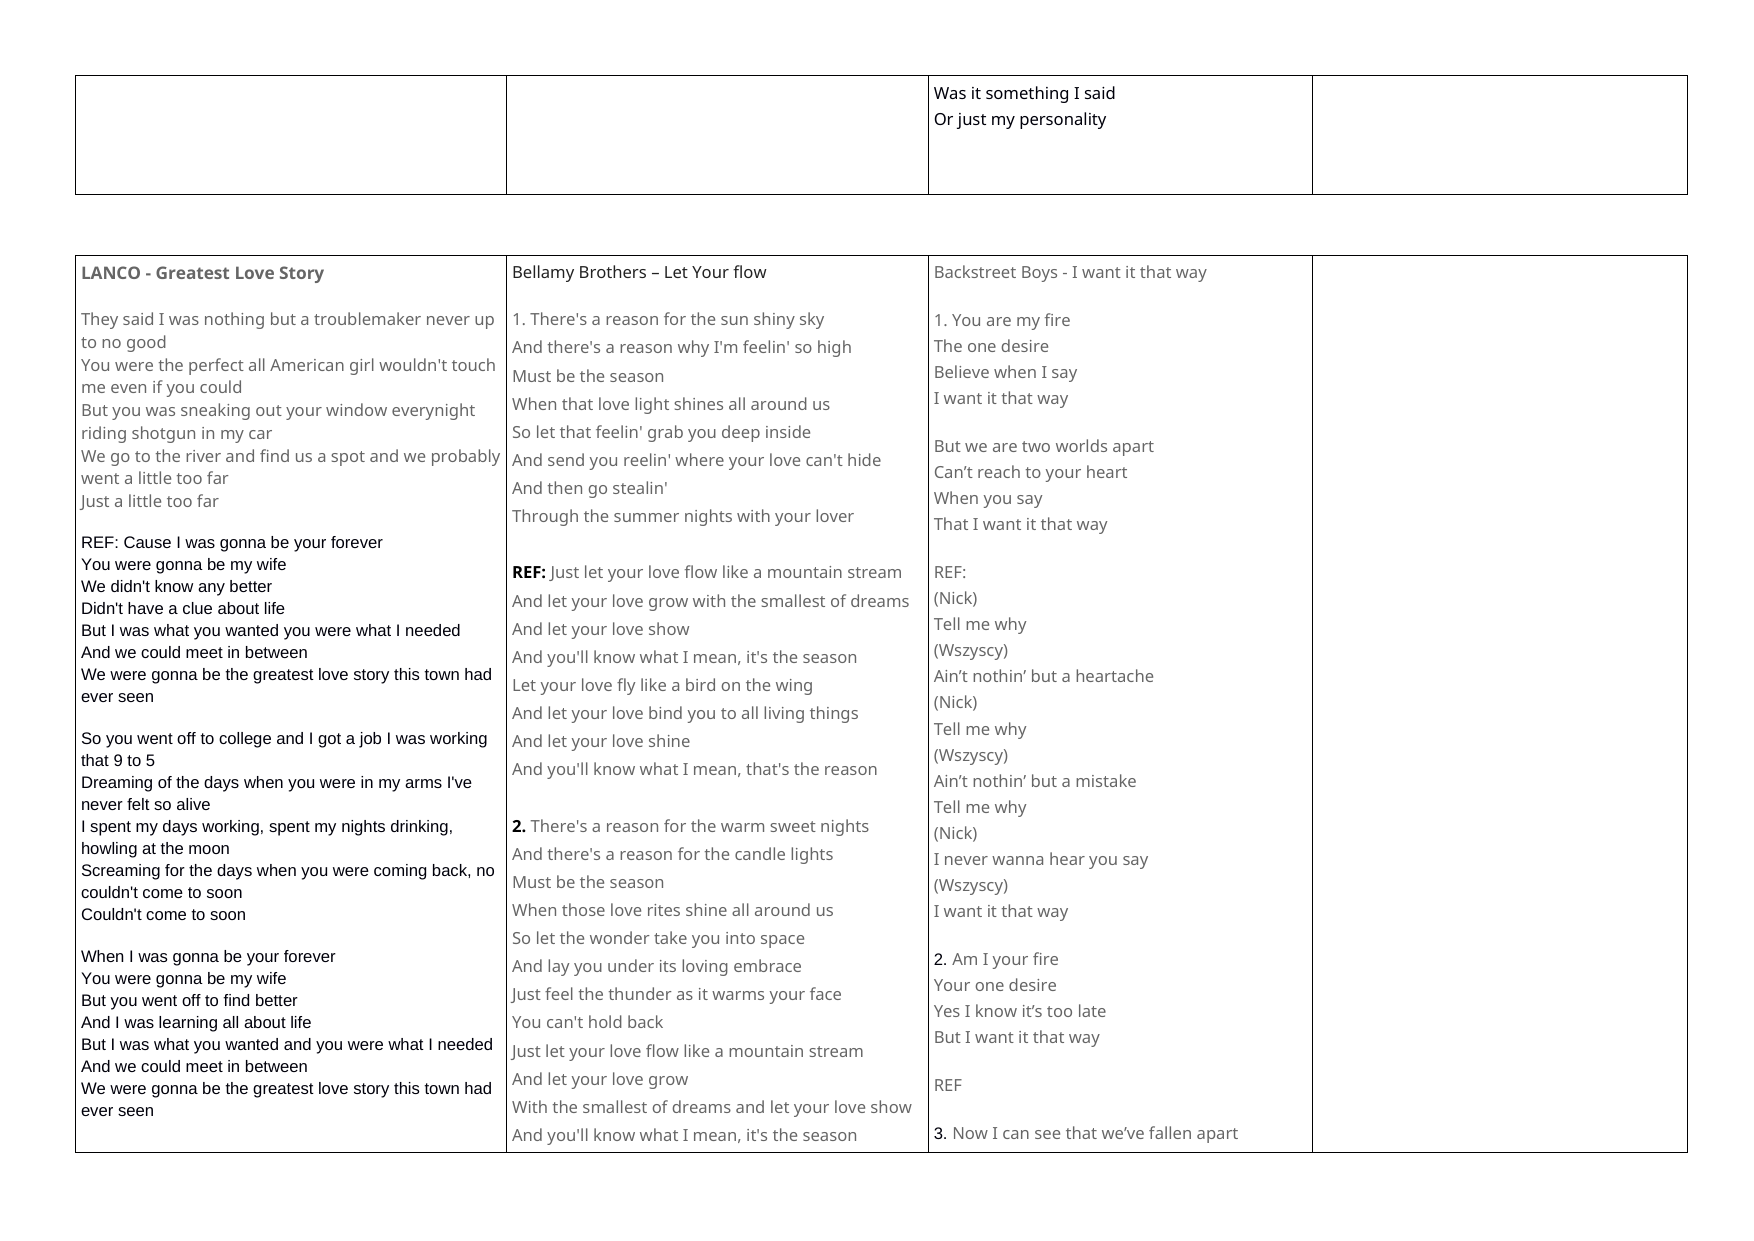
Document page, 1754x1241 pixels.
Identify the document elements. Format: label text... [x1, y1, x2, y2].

table_header [1313, 76, 1687, 194]
table_header Backstreet Boys - I want it that way 1. You are my fire The one desire Believe when I say I want it that way But we are two worlds apart Can’t reach to your heart When you say That I want it that way REF: (Nick) Tell me why (Wszyscy) Ain’t nothin’ but a heartache (Nick) Tell me why (Wszyscy) Ain’t nothin’ but a mistake Tell me why (Nick) I never wanna hear you say (Wszyscy) I want it that way 2. Am I your fire Your one desire Yes I know it’s too late But I want it that way REF 3. Now I can see that we’ve fallen apart [929, 256, 1312, 1152]
table_header Bellamy Brothers – Let Your flow 1. There's a reason for the sun shiny sky And there's a reason why I'm feelin' so high Must be the season When that love light shines all around us So let that feelin' grab you deep inside And send you reelin' where your love can't hide And then go stealin' Through the summer nights with your lover REF: Just let your love flow like a mountain stream And let your love grow with the smallest of dreams And let your love show And you'll know what I mean, it's the season Let your love fly like a bird on the wing And let your love bind you to all living things And let your love shine And you'll know what I mean, that's the reason 2. There's a reason for the warm sweet nights And there's a reason for the candle lights Must be the season When those love rites shine all around us So let the wonder take you into space And lay you under its loving embrace Just feel the thunder as it warms your face You can't hold back Just let your love flow like a mountain stream And let your love grow With the smallest of dreams and let your love show And you'll know what I mean, it's the season [507, 256, 928, 1152]
table_header [507, 76, 928, 194]
table_header [76, 76, 506, 194]
table_header [1313, 256, 1687, 1152]
table_header Was it something I said Or just my personality [929, 76, 1312, 194]
table_header LANCO - Greatest Love Story They said I was nothing but a troublemaker never up to no good You were the perfect all American girl wouldn't touch me even if you could But you was sneaking out your window everynight riding shotgun in my car We go to the river and find us a spot and we probably went a little too far Just a little too far REF: Cause I was gonna be your forever You were gonna be my wife We didn't know any better Didn't have a clue about life But I was what you wanted you were what I needed And we could meet in between We were gonna be the greatest love story this town had ever seen So you went off to college and I got a job I was working that 9 to 5 Dreaming of the days when you were in my arms I've never felt so alive I spent my days working, spent my nights drinking, howling at the moon Screaming for the days when you were coming back, no couldn't come to soon Couldn't come to soon When I was gonna be your forever You were gonna be my wife But you went off to find better And I was learning all about life But I was what you wanted and you were what I needed And we could meet in between We were gonna be the greatest love story this town had ever seen [76, 256, 506, 1152]
